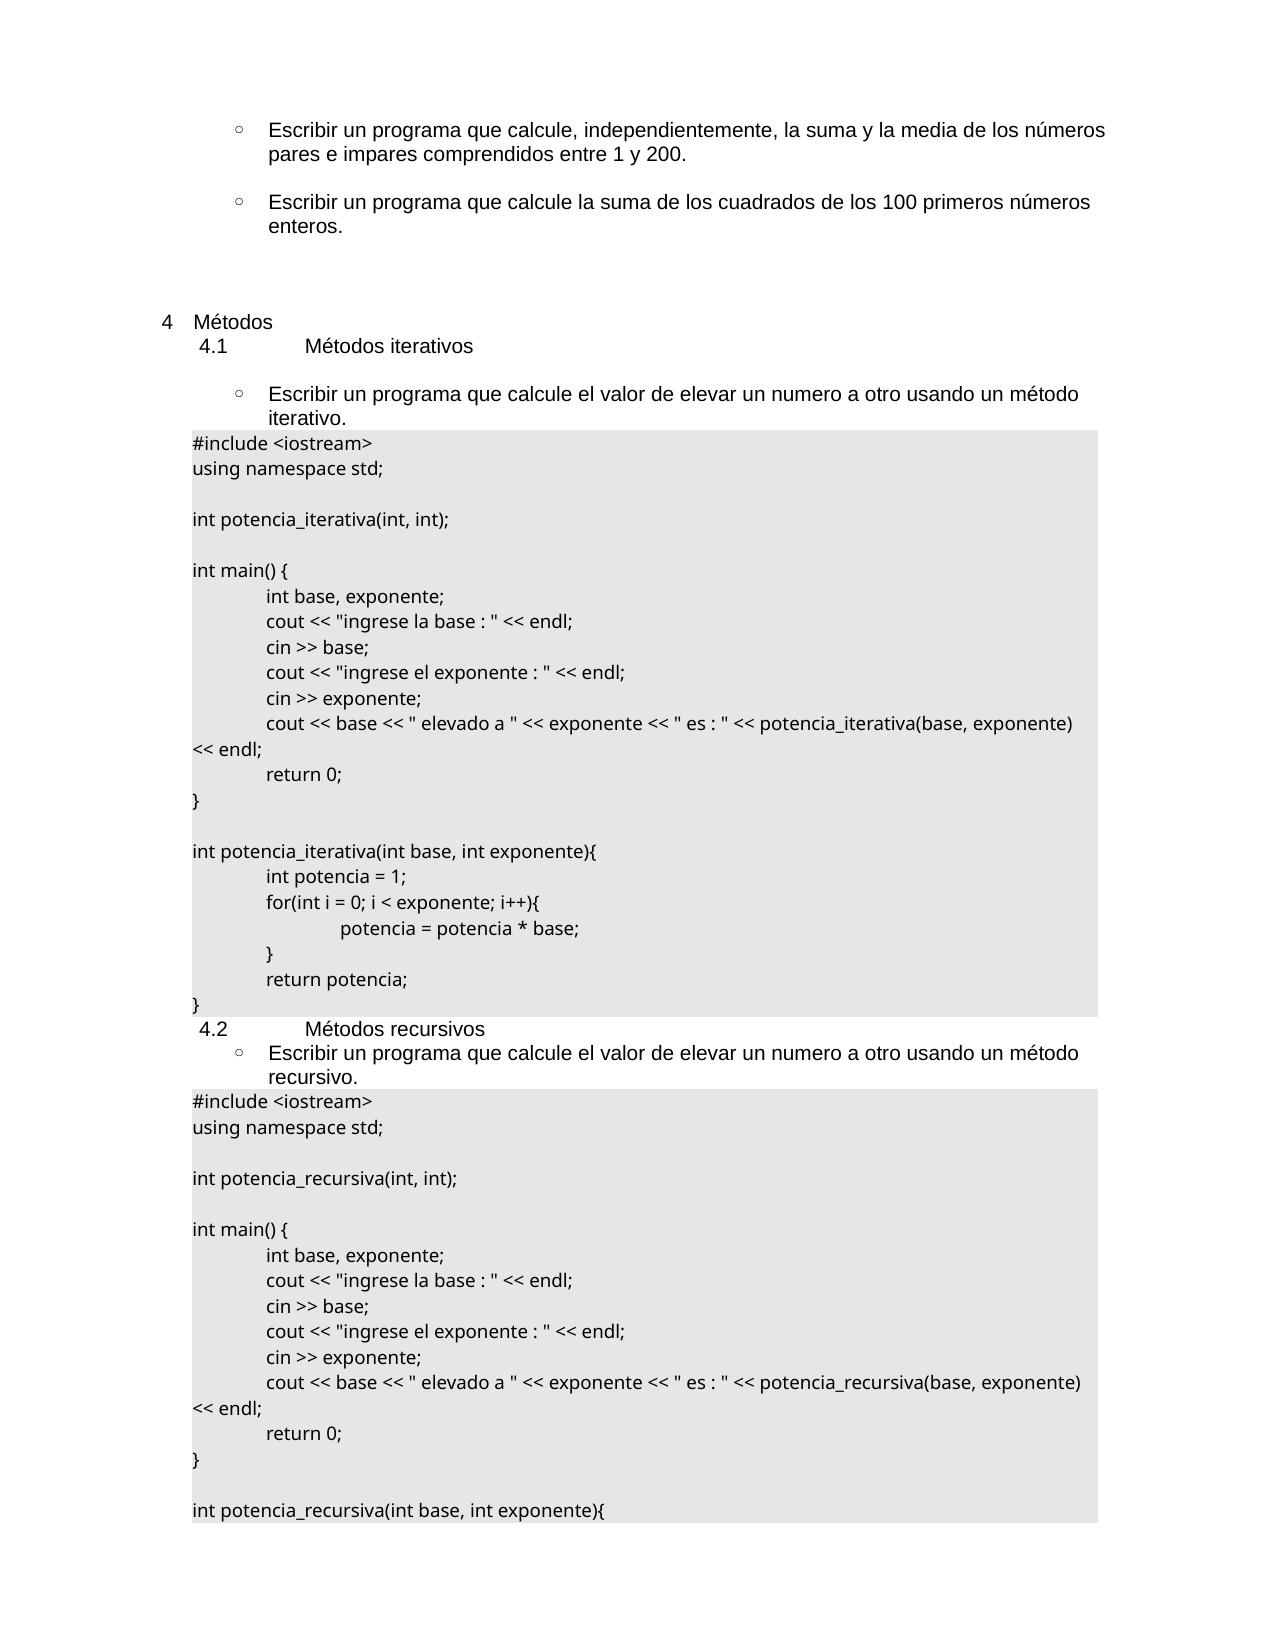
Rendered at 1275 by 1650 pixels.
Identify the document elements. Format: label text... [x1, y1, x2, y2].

list Escribir un programa que calcule el valor de elevar un numero a otro usando un método recursivo. [231, 1041, 1157, 1089]
text #include <iostream> [192, 430, 1098, 455]
text cout << "ingrese el exponente : " << endl; [192, 659, 1098, 685]
text int potencia_iterativa(int base, int exponente){ [192, 838, 1098, 864]
text int main() { [192, 557, 1098, 583]
text cout << base << " elevado a " << exponente << " es : " << potencia_recursiva(base, exponente) << endl; [192, 1369, 1098, 1421]
text cout << "ingrese el exponente : " << endl; [192, 1318, 1098, 1344]
list Escribir un programa que calcule, independientemente, la suma y la media de los números pares e impares comprendidos entre 1 y 200. [231, 118, 1157, 166]
text } [192, 940, 1098, 966]
text cout << "ingrese la base : " << endl; [192, 608, 1098, 634]
text return 0; [192, 1421, 1098, 1446]
text using namespace std; [192, 1114, 1098, 1140]
text cin >> exponente; [192, 685, 1098, 711]
text potencia = potencia * base; [192, 915, 1098, 940]
text } [192, 787, 1098, 813]
text int base, exponente; [192, 583, 1098, 608]
text cout << base << " elevado a " << exponente << " es : " << potencia_iterativa(base, exponente) << endl; [192, 711, 1098, 762]
text int potencia_recursiva(int base, int exponente){ [192, 1497, 1098, 1523]
list Métodos [156, 310, 1157, 334]
text int potencia_recursiva(int, int); [192, 1165, 1098, 1191]
text return 0; [192, 762, 1098, 787]
text return potencia; [192, 966, 1098, 991]
text cout << "ingrese la base : " << endl; [192, 1267, 1098, 1293]
text using namespace std; [192, 455, 1098, 481]
text int base, exponente; [192, 1242, 1098, 1267]
list Métodos recursivos [193, 1017, 1157, 1041]
text int main() { [192, 1216, 1098, 1242]
list Métodos iterativos [193, 334, 1157, 358]
text int potencia_iterativa(int, int); [192, 506, 1098, 532]
text int potencia = 1; [192, 864, 1098, 889]
text } [192, 991, 1098, 1017]
text for(int i = 0; i < exponente; i++){ [192, 889, 1098, 915]
text #include <iostream> [192, 1089, 1098, 1114]
text cin >> exponente; [192, 1344, 1098, 1369]
text cin >> base; [192, 1293, 1098, 1318]
list Escribir un programa que calcule el valor de elevar un numero a otro usando un método iterativo. [231, 382, 1157, 430]
text } [192, 1446, 1098, 1472]
text cin >> base; [192, 634, 1098, 659]
list Escribir un programa que calcule la suma de los cuadrados de los 100 primeros números enteros. [231, 190, 1157, 238]
